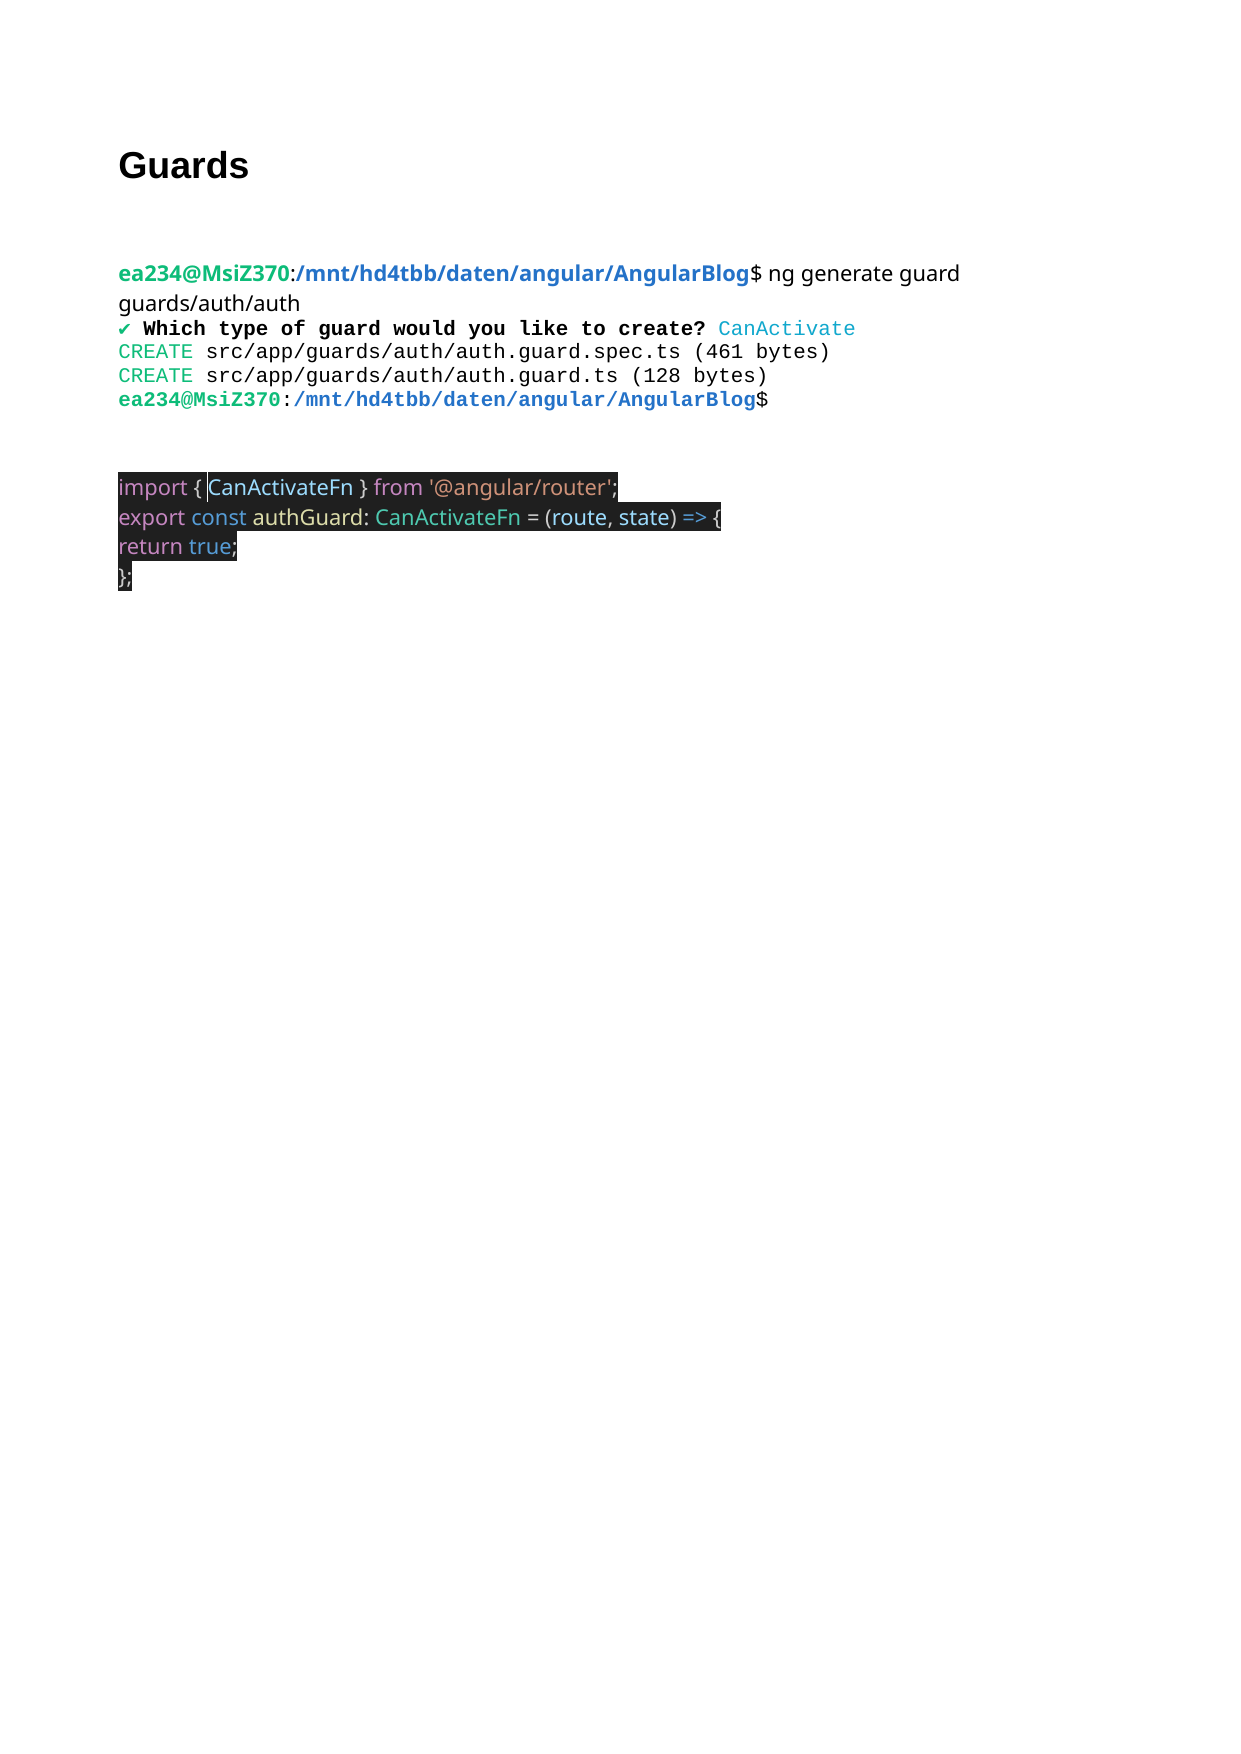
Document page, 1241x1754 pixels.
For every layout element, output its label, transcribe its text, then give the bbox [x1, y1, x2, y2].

text CREATE src/app/guards/auth/auth.guard.spec.ts (461 bytes) [118, 342, 1122, 365]
text export const authGuard: CanActivateFn = (route, state) => { [118, 502, 1122, 531]
text ea234@MsiZ370:/mnt/hd4tbb/daten/angular/AngularBlog$ ng generate guard guards/auth/auth [118, 258, 1122, 318]
text ea234@MsiZ370:/mnt/hd4tbb/daten/angular/AngularBlog$ [118, 389, 1122, 412]
subtitle Guards [118, 143, 1122, 186]
text import { CanActivateFn } from '@angular/router'; [118, 472, 1122, 502]
text ✔ Which type of guard would you like to create? CanActivate [118, 318, 1122, 342]
text CREATE src/app/guards/auth/auth.guard.ts (128 bytes) [118, 365, 1122, 389]
text return true; [118, 531, 1122, 561]
text }; [118, 561, 1122, 591]
